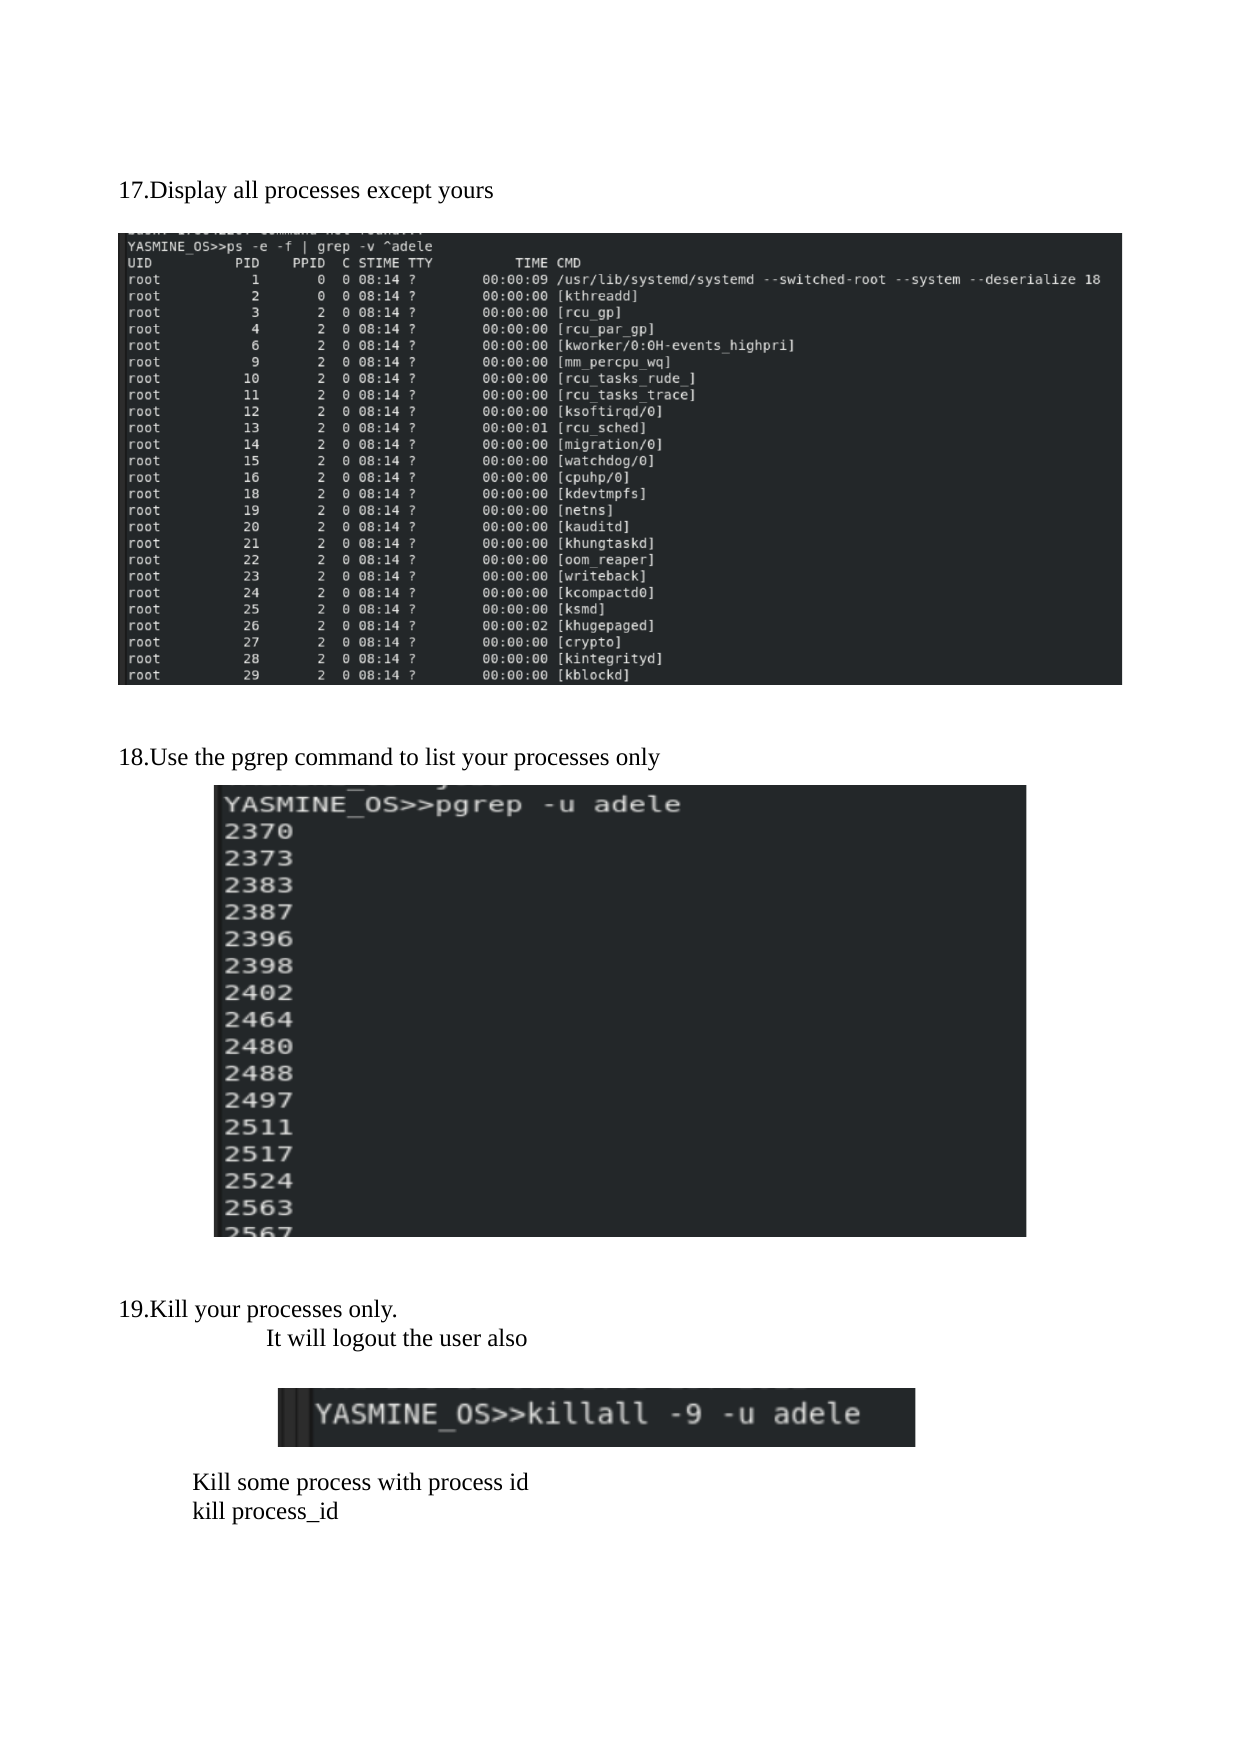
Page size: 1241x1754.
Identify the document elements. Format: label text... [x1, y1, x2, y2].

text kill process_id [118, 1496, 1122, 1524]
text Kill some process with process id [118, 1467, 1122, 1496]
text It will logout the user also [118, 1323, 1122, 1352]
text 17.Display all processes except yours [118, 176, 1122, 204]
picture [277, 1388, 916, 1447]
text 19.Kill your processes only. [118, 1294, 1122, 1323]
picture [118, 233, 1123, 685]
text 18.Use the pgrep command to list your processes only [118, 742, 1122, 771]
picture [213, 785, 1027, 1237]
